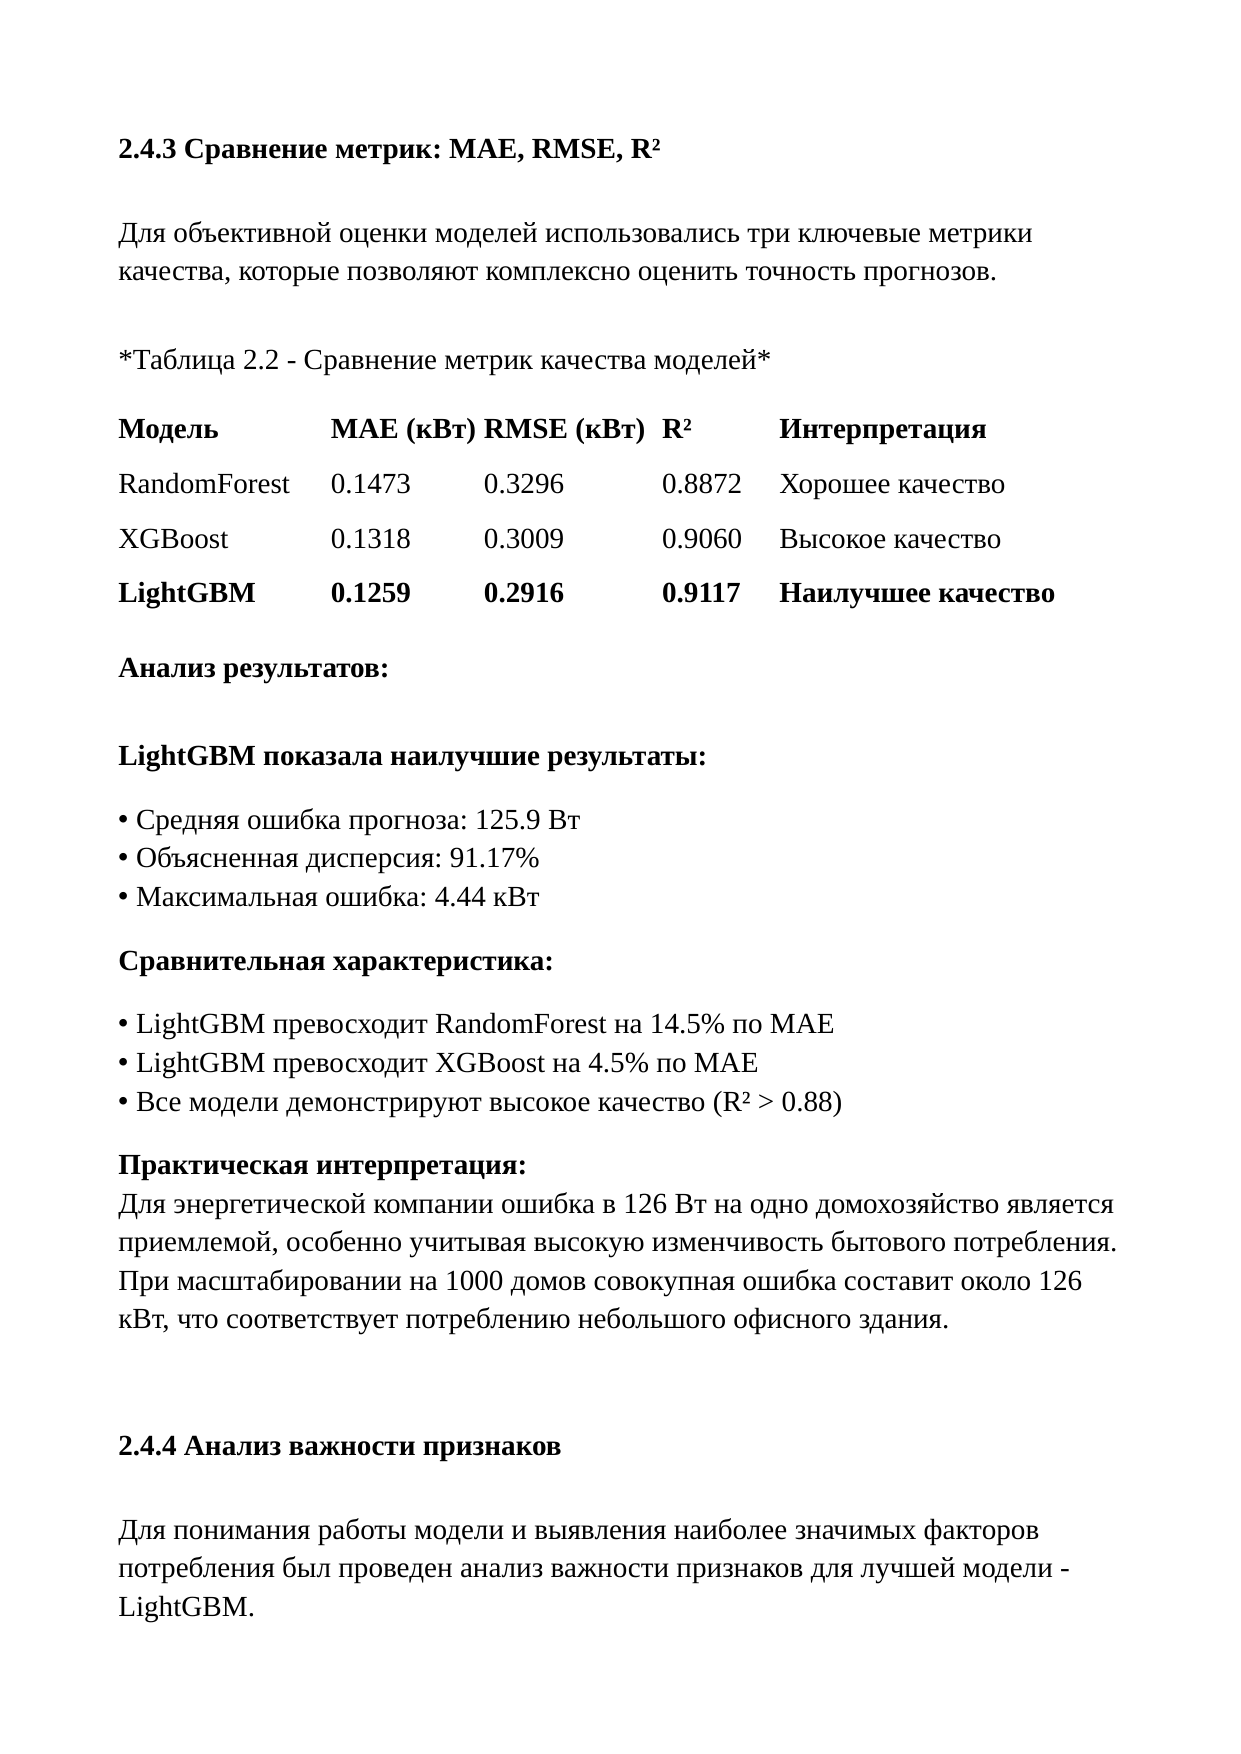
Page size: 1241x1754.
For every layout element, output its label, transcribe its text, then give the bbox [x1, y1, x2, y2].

table_cell 0.1318 [331, 516, 484, 570]
table_cell 0.1473 [331, 461, 484, 515]
text Практическая интерпретация: Для энергетической компании ошибка в 126 Вт на одно домохозяйство является приемлемой, особенно учитывая высокую изменчивость бытового потребления. При масштабировании на 1000 домов совокупная ошибка составит около 126 кВт, что соответствует потреблению небольшого офисного здания. [118, 1147, 1122, 1335]
table_header Модель [118, 406, 331, 460]
list Максимальная ошибка: 4.44 кВт [118, 879, 1122, 913]
text Сравнительная характеристика: [118, 943, 1122, 976]
text Анализ результатов: [118, 650, 1122, 683]
text Для понимания работы модели и выявления наиболее значимых факторов потребления был проведен анализ важности признаков для лучшей модели - LightGBM. [118, 1512, 1122, 1622]
list Средняя ошибка прогноза: 125.9 Вт [118, 802, 1122, 836]
table_cell Хорошее качество [779, 461, 1098, 515]
table_cell Высокое качество [779, 516, 1098, 570]
table_cell 0.9060 [662, 516, 779, 570]
text LightGBM показала наилучшие результаты: [118, 738, 1122, 772]
table_header MAE (кВт) [331, 406, 484, 460]
table_header Интерпретация [779, 406, 1098, 460]
table_cell Наилучшее качество [779, 571, 1098, 625]
table_cell 0.1259 [331, 571, 484, 625]
table_cell RandomForest [118, 461, 331, 515]
table_cell 0.3296 [484, 461, 662, 515]
table_cell 0.2916 [484, 571, 662, 625]
list LightGBM превосходит XGBoost на 4.5% по MAE [118, 1045, 1122, 1079]
table_cell XGBoost [118, 516, 331, 570]
table_cell 0.8872 [662, 461, 779, 515]
table_header RMSE (кВт) [484, 406, 662, 460]
table_cell 0.9117 [662, 571, 779, 625]
table_cell 0.3009 [484, 516, 662, 570]
text *Таблица 2.2 - Сравнение метрик качества моделей* [118, 342, 1122, 376]
table_cell LightGBM [118, 571, 331, 625]
text Для объективной оценки моделей использовались три ключевые метрики качества, которые позволяют комплексно оценить точность прогнозов. [118, 215, 1122, 287]
list Все модели демонстрируют высокое качество (R² > 0.88) [118, 1084, 1122, 1117]
subtitle 2.4.4 Анализ важности признаков [118, 1415, 1122, 1462]
list LightGBM превосходит RandomForest на 14.5% по MAE [118, 1006, 1122, 1040]
list Объясненная дисперсия: 91.17% [118, 841, 1122, 874]
table_header R² [662, 406, 779, 460]
subtitle 2.4.3 Сравнение метрик: MAE, RMSE, R² [118, 118, 1122, 165]
